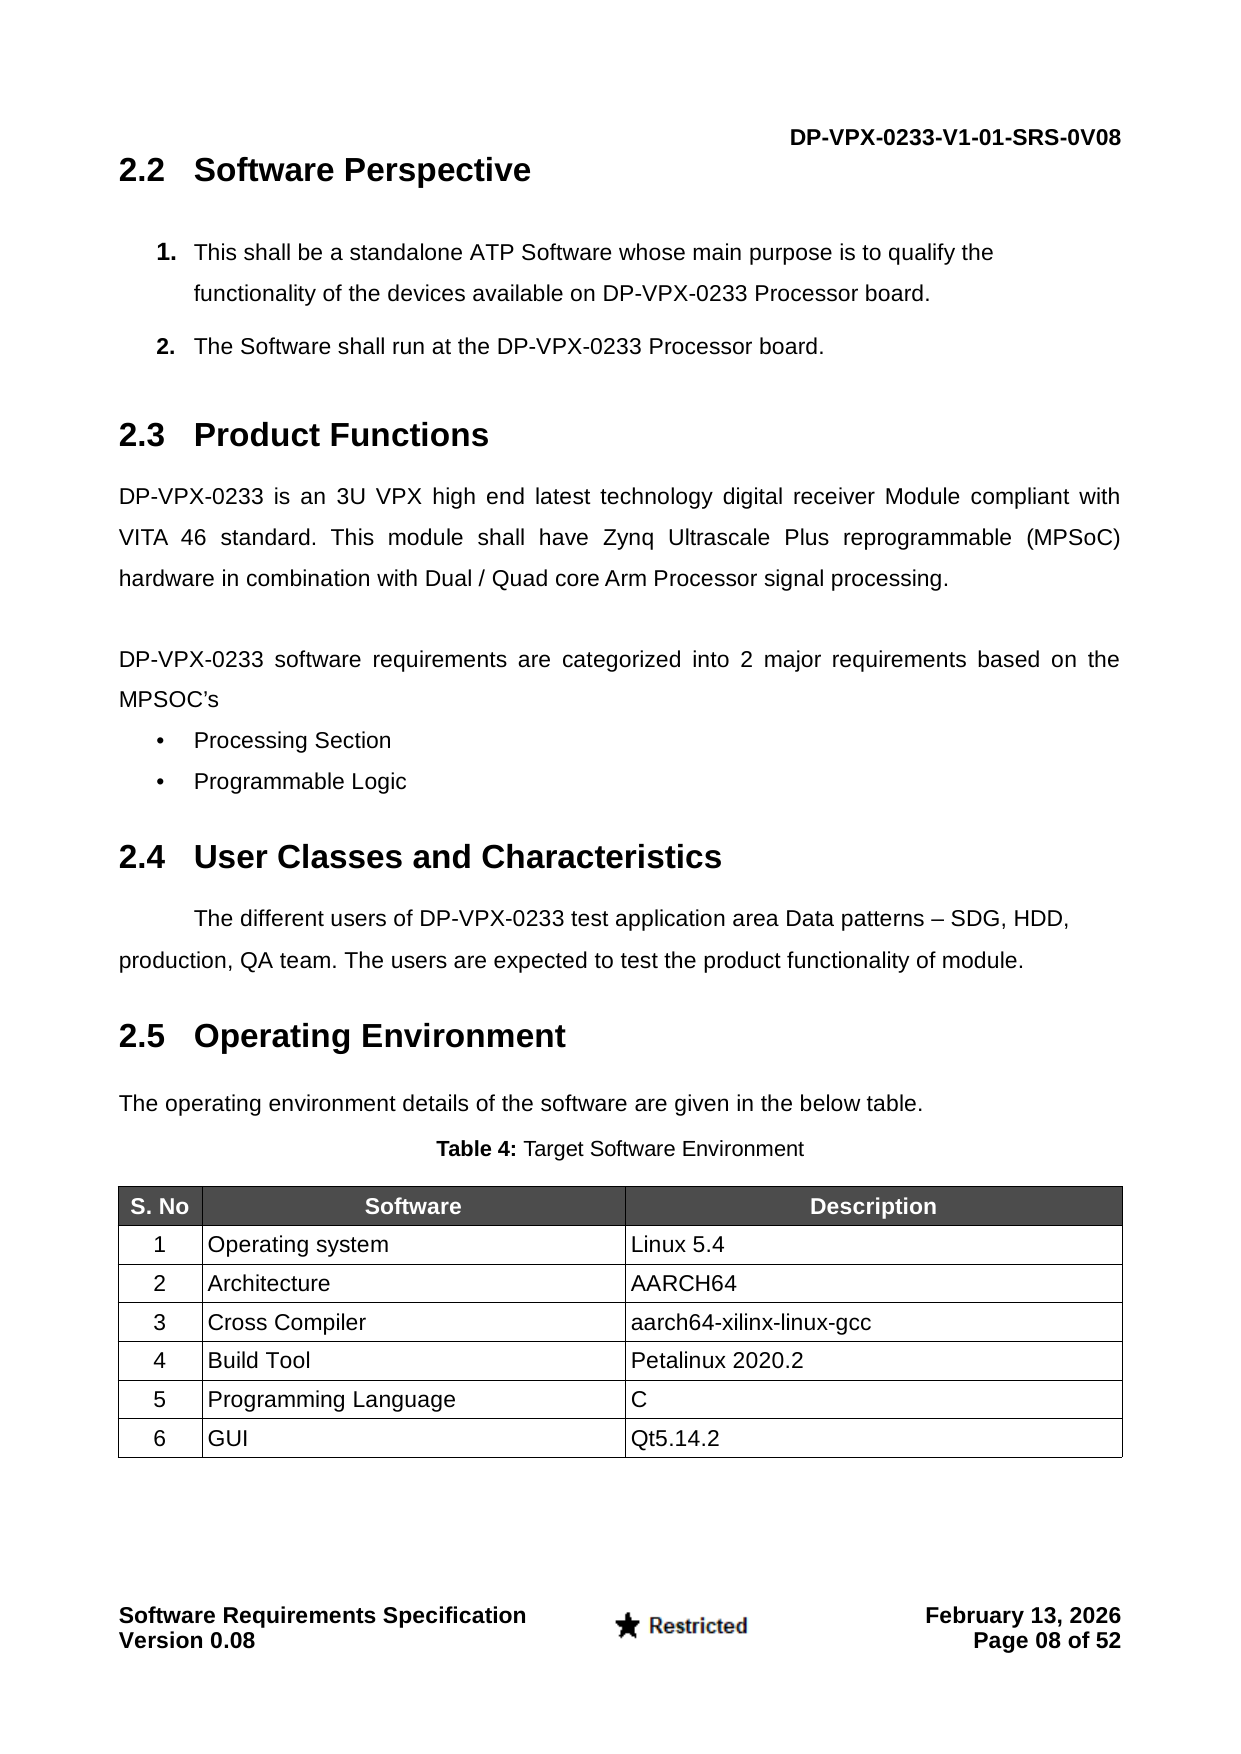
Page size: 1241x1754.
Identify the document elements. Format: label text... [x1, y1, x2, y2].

list The Software shall run at the DP-VPX-0233 Processor board. [156, 333, 1122, 360]
table_cell Architecture [203, 1265, 625, 1302]
subtitle Operating Environment [118, 1016, 1122, 1054]
table_cell 2 [119, 1265, 202, 1302]
table_cell Linux 5.4 [626, 1226, 1122, 1264]
list Processing Section [156, 726, 1122, 753]
table_cell Operating system [203, 1226, 625, 1264]
table_cell Qt5.14.2 [626, 1419, 1122, 1457]
table_cell aarch64-xilinx-linux-gcc [626, 1303, 1122, 1341]
table_cell C [626, 1381, 1122, 1418]
subtitle Product Functions [118, 415, 1122, 453]
list The operating environment details of the software are given in the below table. [118, 1090, 1122, 1117]
table_cell 4 [119, 1342, 202, 1379]
subtitle Software Perspective [118, 150, 1122, 188]
table_cell Programming Language [203, 1381, 625, 1418]
list This shall be a standalone ATP Software whose main purpose is to qualify the functionality of the devices available on DP-VPX-0233 Processor board. [156, 237, 1122, 307]
table_header Description [626, 1187, 1122, 1225]
text production, QA team. The users are expected to test the product functionality of module. [118, 946, 1122, 973]
table_cell GUI [203, 1419, 625, 1457]
table_cell 1 [119, 1226, 202, 1264]
text The different users of DP-VPX-0233 test application area Data patterns – SDG, HDD, [118, 904, 1122, 932]
table_cell 6 [119, 1419, 202, 1457]
table_header Software [203, 1187, 625, 1225]
table_cell Cross Compiler [203, 1303, 625, 1341]
picture [605, 1603, 761, 1648]
table_cell AARCH64 [626, 1265, 1122, 1302]
text Table 4: Target Software Environment [118, 1136, 1122, 1161]
table_cell Build Tool [203, 1342, 625, 1379]
text DP-VPX-0233 is an 3U VPX high end latest technology digital receiver Module compliant with VITA 46 standard. This module shall have Zynq Ultrascale Plus reprogrammable (MPSoC) hardware in combination with Dual / Quad core Arm Processor signal processing. [118, 483, 1122, 591]
table_cell 5 [119, 1381, 202, 1418]
subtitle User Classes and Characteristics [118, 837, 1122, 875]
table_cell Petalinux 2020.2 [626, 1342, 1122, 1379]
table_cell 3 [119, 1303, 202, 1341]
text DP-VPX-0233 software requirements are categorized into 2 major requirements based on the MPSOC’s [118, 645, 1122, 713]
table_header S. No [119, 1187, 202, 1225]
list Programmable Logic [156, 767, 1122, 794]
